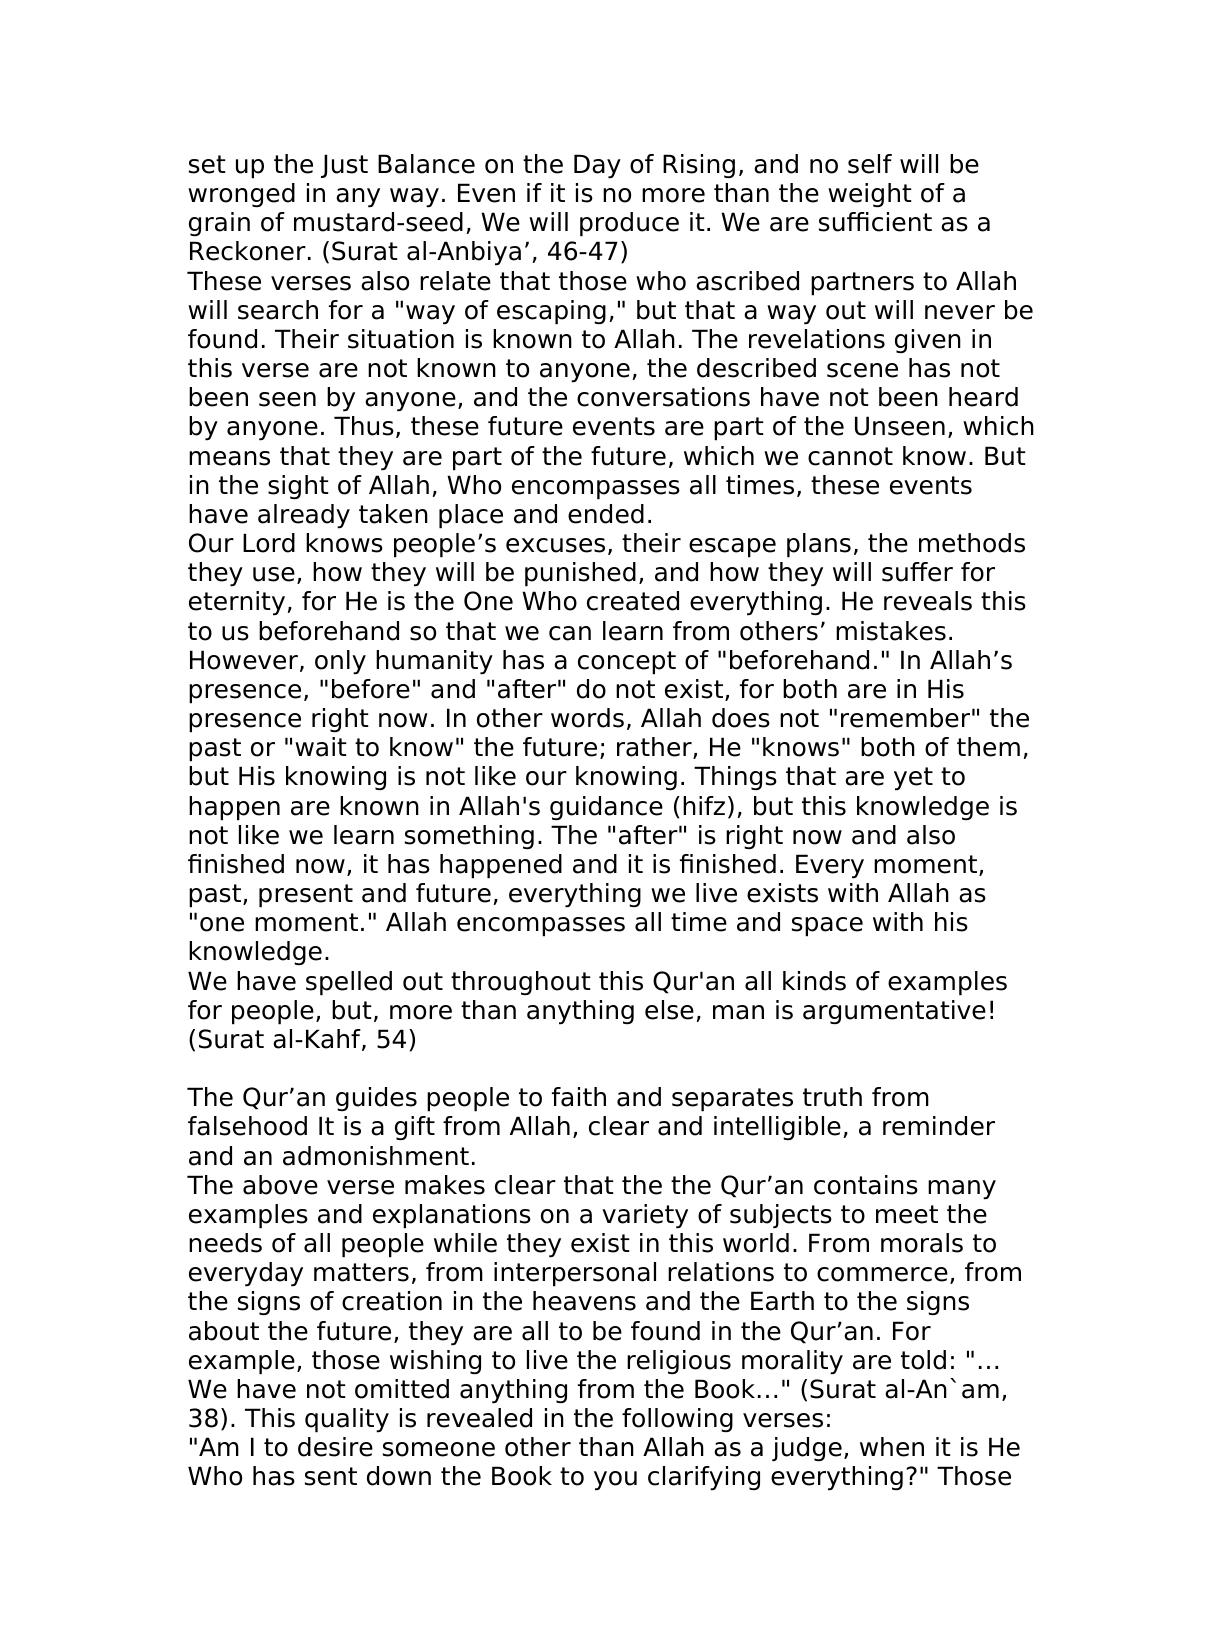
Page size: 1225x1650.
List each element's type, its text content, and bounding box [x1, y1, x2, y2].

text These verses also relate that those who ascribed partners to Allah will search for a "way of escaping," but that a way out will never be found. Their situation is known to Allah. The revelations given in this verse are not known to anyone, the described scene has not been seen by anyone, and the conversations have not been heard by anyone. Thus, these future events are part of the Unseen, which means that they are part of the future, which we cannot know. But in the sight of Allah, Who encompasses all times, these events have already taken place and ended. [187, 267, 1037, 529]
text The Qur’an guides people to faith and separates truth from falsehood It is a gift from Allah, clear and intelligible, a reminder and an admonishment. [187, 1083, 1037, 1171]
text "Am I to desire someone other than Allah as a judge, when it is He Who has sent down the Book to you clarifying everything?" Those [187, 1433, 1037, 1492]
text Our Lord knows people’s excuses, their escape plans, the methods they use, how they will be punished, and how they will suffer for eternity, for He is the One Who created everything. He reveals this to us beforehand so that we can learn from others’ mistakes. However, only humanity has a concept of "beforehand." In Allah’s presence, "before" and "after" do not exist, for both are in His presence right now. In other words, Allah does not "remember" the past or "wait to know" the future; rather, He "knows" both of them, but His knowing is not like our knowing. Things that are yet to happen are known in Allah's guidance (hifz), but this knowledge is not like we learn something. The "after" is right now and also finished now, it has happened and it is finished. Every moment, past, present and future, everything we live exists with Allah as "one moment." Allah encompasses all time and space with his knowledge. [187, 529, 1037, 967]
text set up the Just Balance on the Day of Rising, and no self will be wronged in any way. Even if it is no more than the weight of a grain of mustard-seed, We will produce it. We are sufficient as a Reckoner. (Surat al-Anbiya’, 46-47) [187, 150, 1037, 267]
text The above verse makes clear that the the Qur’an contains many examples and explanations on a variety of subjects to meet the needs of all people while they exist in this world. From morals to everyday matters, from interpersonal relations to commerce, from the signs of creation in the heavens and the Earth to the signs about the future, they are all to be found in the Qur’an. For example, those wishing to live the religious morality are told: "… We have not omitted anything from the Book…" (Surat al-An`am, 38). This quality is revealed in the following verses: [187, 1171, 1037, 1433]
text We have spelled out throughout this Qur'an all kinds of examples for people, but, more than anything else, man is argumentative! (Surat al-Kahf, 54) [187, 967, 1037, 1054]
